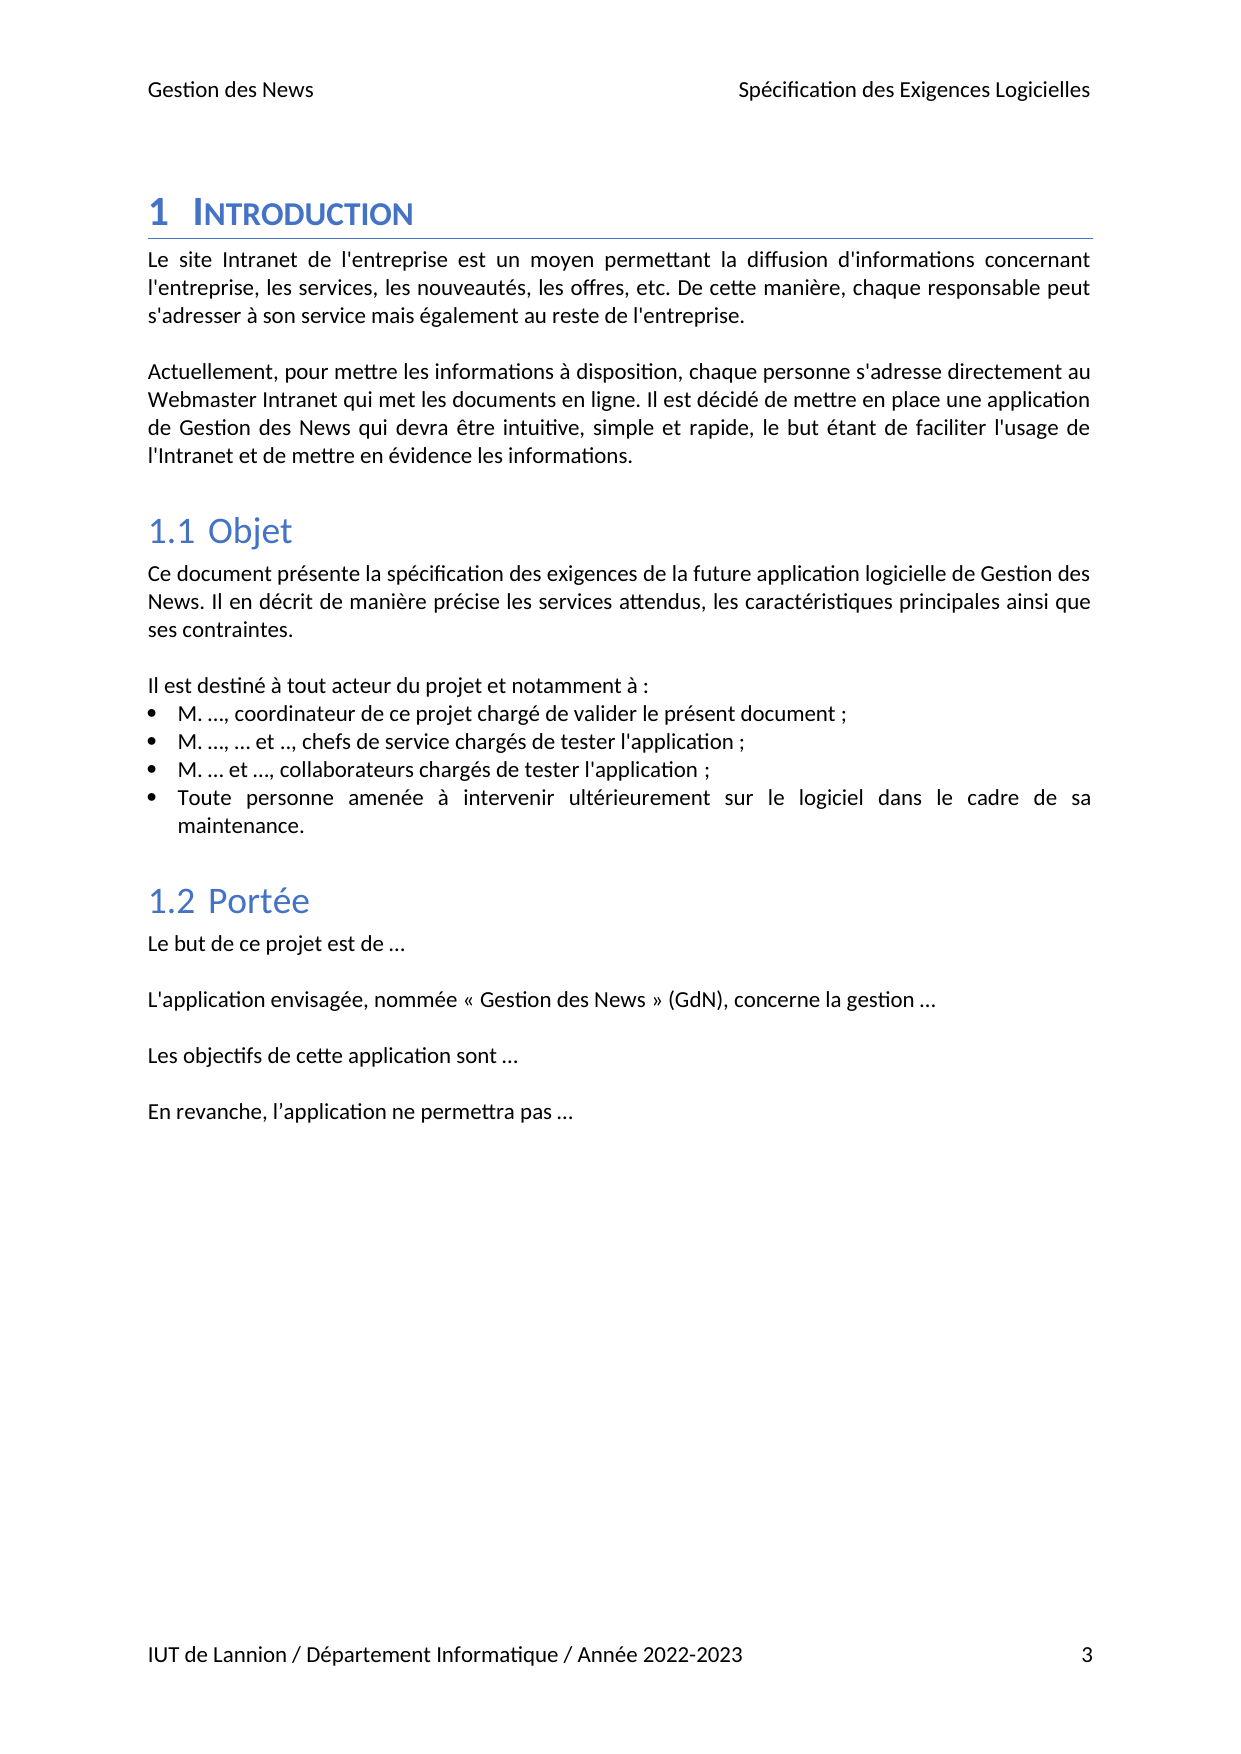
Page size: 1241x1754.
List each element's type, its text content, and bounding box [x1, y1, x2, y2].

text Le but de ce projet est de … [148, 929, 1093, 957]
text L'application envisagée, nommée « Gestion des News » (GdN), concerne la gestion … [148, 985, 1093, 1013]
subtitle Introduction [148, 185, 1093, 238]
subtitle Portée [148, 877, 1093, 923]
text Ce document présente la spécification des exigences de la future application logicielle de Gestion des News. Il en décrit de manière précise les services attendus, les caractéristiques principales ainsi que ses contraintes. [148, 559, 1093, 643]
text Le site Intranet de l'entreprise est un moyen permettant la diffusion d'informations concernant l'entreprise, les services, les nouveautés, les offres, etc. De cette manière, chaque responsable peut s'adresser à son service mais également au reste de l'entreprise. [148, 245, 1093, 329]
list Toute personne amenée à intervenir ultérieurement sur le logiciel dans le cadre de sa maintenance. [148, 783, 1093, 839]
text Actuellement, pour mettre les informations à disposition, chaque personne s'adresse directement au Webmaster Intranet qui met les documents en ligne. Il est décidé de mettre en place une application de Gestion des News qui devra être intuitive, simple et rapide, le but étant de faciliter l'usage de l'Intranet et de mettre en évidence les informations. [148, 357, 1093, 469]
list M. … et …, collaborateurs chargés de tester l'application ; [148, 755, 1093, 783]
subtitle Objet [148, 507, 1093, 553]
list M. …, … et .., chefs de service chargés de tester l'application ; [148, 727, 1093, 755]
text Il est destiné à tout acteur du projet et notamment à : [148, 671, 1093, 699]
list M. …, coordinateur de ce projet chargé de valider le présent document ; [148, 699, 1093, 727]
text Les objectifs de cette application sont … [148, 1041, 1093, 1069]
text En revanche, l’application ne permettra pas … [148, 1097, 1093, 1125]
